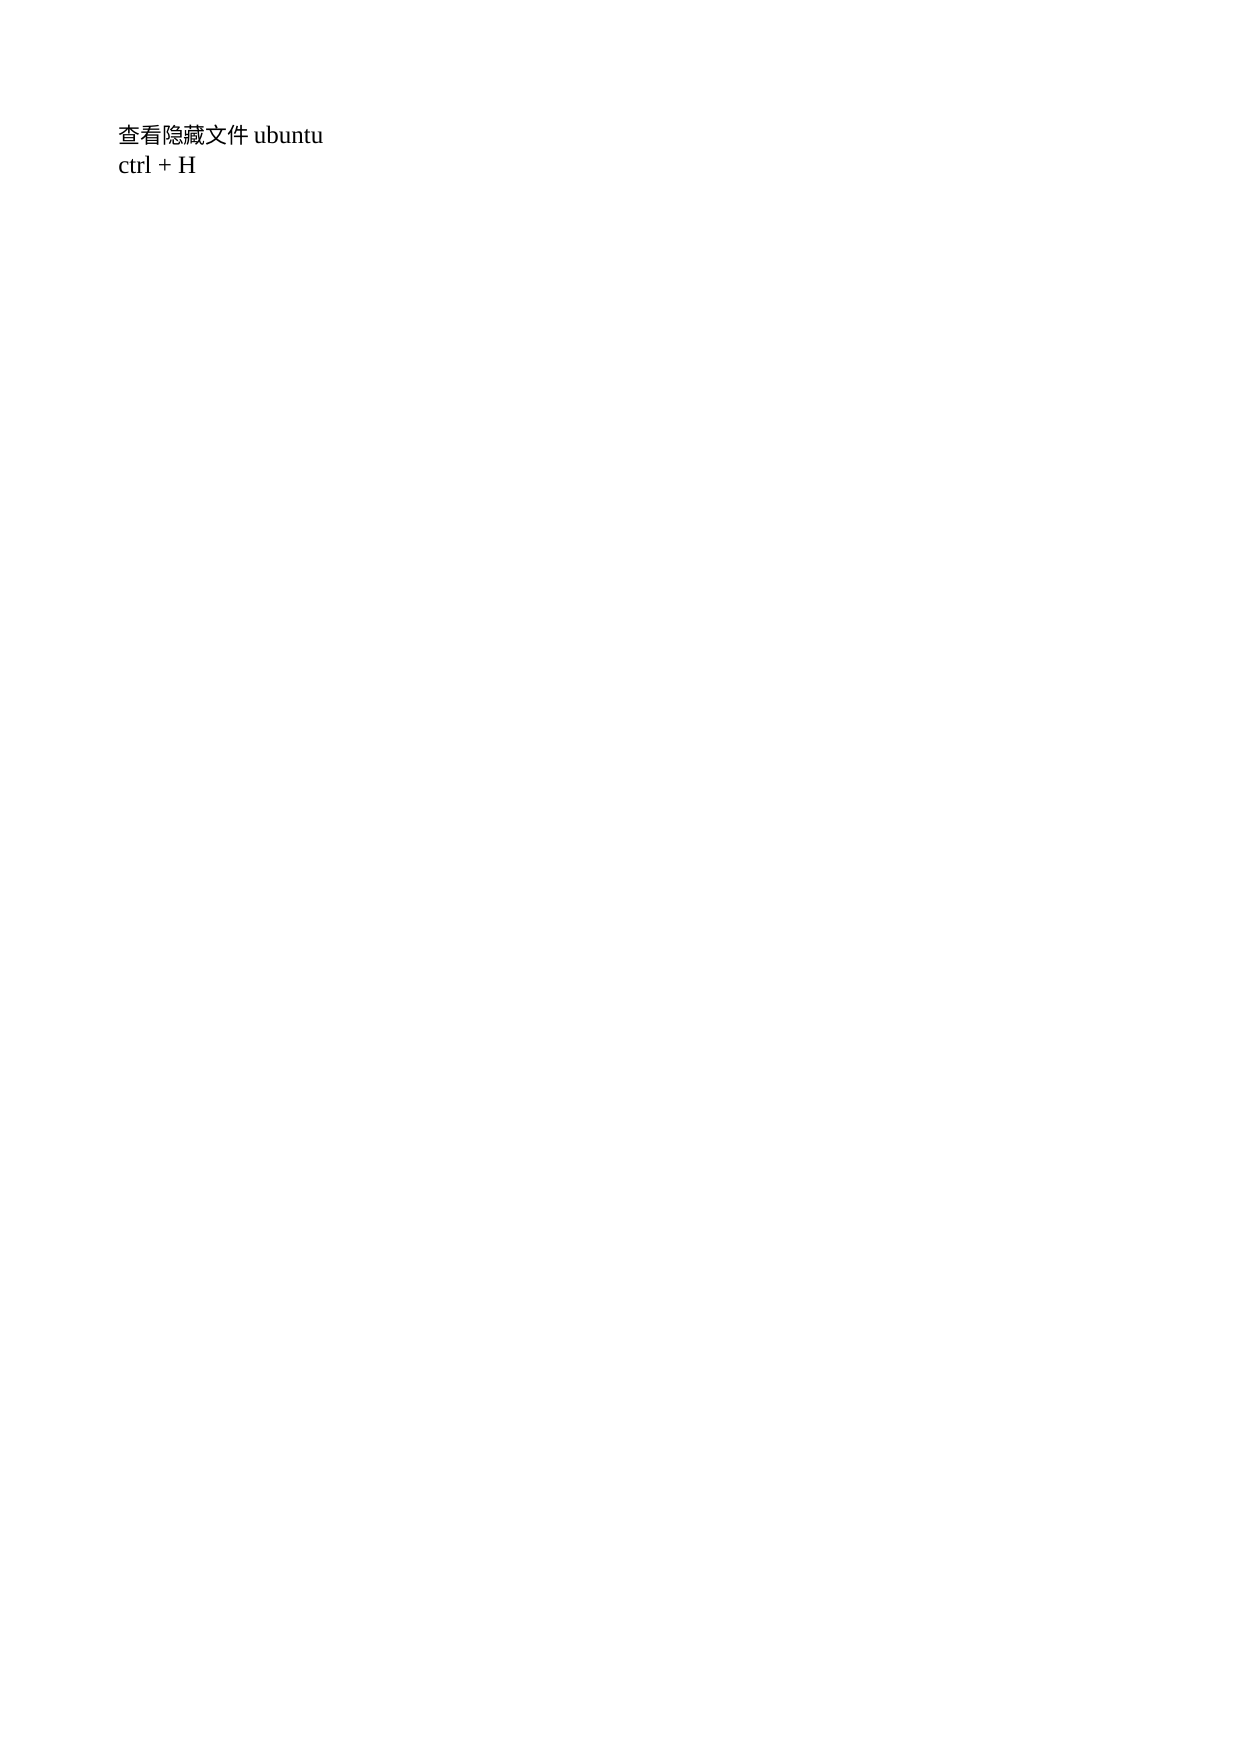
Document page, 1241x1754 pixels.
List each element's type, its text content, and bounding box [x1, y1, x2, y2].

text ctrl + H [118, 150, 1122, 178]
text 查看隐藏文件ubuntu [118, 118, 1122, 150]
